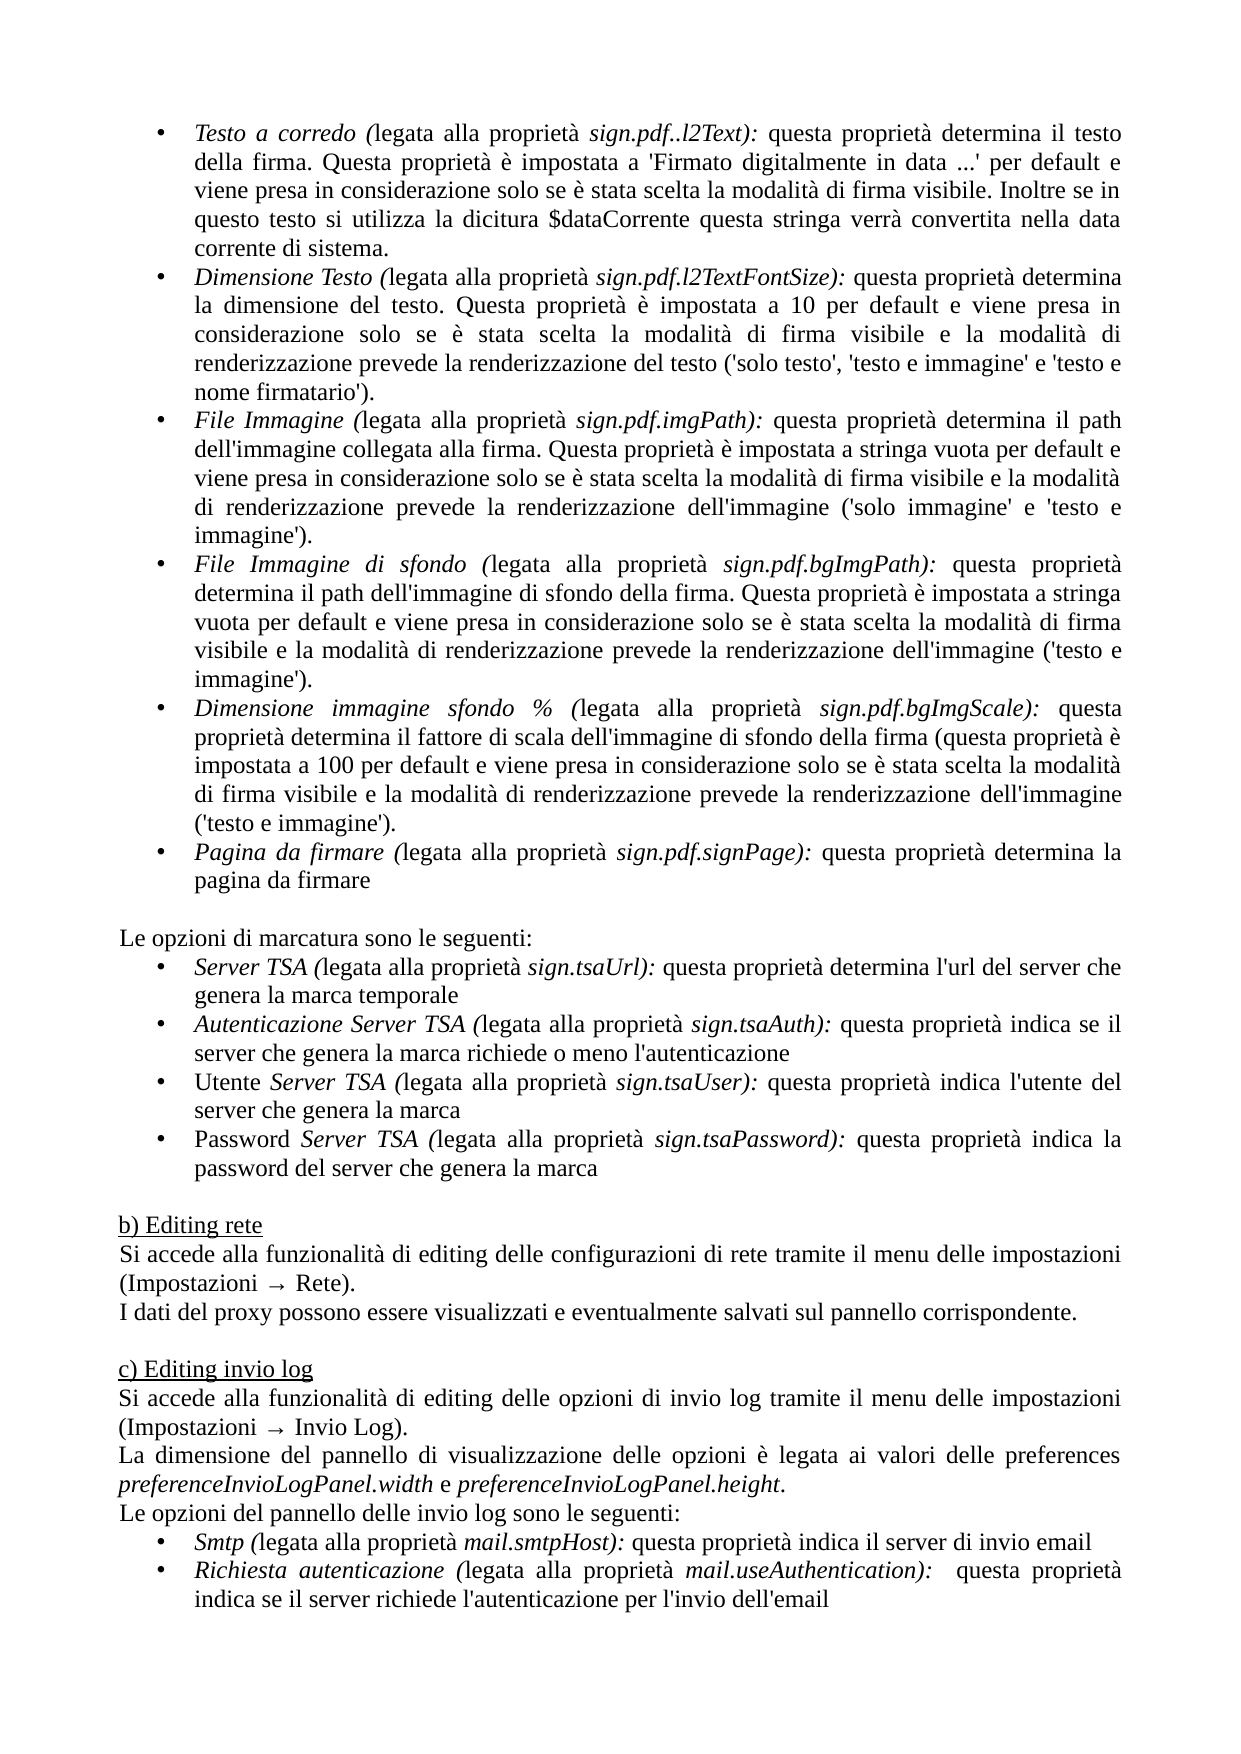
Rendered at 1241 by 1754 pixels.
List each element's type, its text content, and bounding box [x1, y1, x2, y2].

list Utente Server TSA (legata alla proprietà sign.tsaUser): questa proprietà indica l'utente del server che genera la marca [157, 1067, 1122, 1124]
list Pagina da firmare (legata alla proprietà sign.pdf.signPage): questa proprietà determina la pagina da firmare [157, 837, 1122, 894]
text I dati del proxy possono essere visualizzati e eventualmente salvati sul pannello corrispondente. [119, 1297, 1122, 1326]
text b) Editing rete [118, 1211, 1122, 1239]
text Le opzioni del pannello delle invio log sono le seguenti: [119, 1498, 1122, 1527]
text La dimensione del pannello di visualizzazione delle opzioni è legata ai valori delle preferences preferenceInvioLogPanel.width e preferenceInvioLogPanel.height. [118, 1441, 1122, 1498]
list Dimensione immagine sfondo % (legata alla proprietà sign.pdf.bgImgScale): questa proprietà determina il fattore di scala dell'immagine di sfondo della firma (questa proprietà è impostata a 100 per default e viene presa in considerazione solo se è stata scelta la modalità di firma visibile e la modalità di renderizzazione prevede la renderizzazione dell'immagine ('testo e immagine'). [157, 693, 1122, 837]
text Si accede alla funzionalità di editing delle opzioni di invio log tramite il menu delle impostazioni (Impostazioni → Invio Log). [118, 1383, 1122, 1441]
text Le opzioni di marcatura sono le seguenti: [119, 923, 1122, 952]
text Si accede alla funzionalità di editing delle configurazioni di rete tramite il menu delle impostazioni (Impostazioni → Rete). [119, 1239, 1122, 1297]
list Autenticazione Server TSA (legata alla proprietà sign.tsaAuth): questa proprietà indica se il server che genera la marca richiede o meno l'autenticazione [157, 1009, 1122, 1067]
list Richiesta autenticazione (legata alla proprietà mail.useAuthentication): questa proprietà indica se il server richiede l'autenticazione per l'invio dell'email [157, 1556, 1122, 1613]
list Dimensione Testo (legata alla proprietà sign.pdf.l2TextFontSize): questa proprietà determina la dimensione del testo. Questa proprietà è impostata a 10 per default e viene presa in considerazione solo se è stata scelta la modalità di firma visibile e la modalità di renderizzazione prevede la renderizzazione del testo ('solo testo', 'testo e immagine' e 'testo e nome firmatario'). [157, 262, 1122, 406]
text c) Editing invio log [118, 1354, 1122, 1383]
list Password Server TSA (legata alla proprietà sign.tsaPassword): questa proprietà indica la password del server che genera la marca [157, 1124, 1122, 1182]
list Server TSA (legata alla proprietà sign.tsaUrl): questa proprietà determina l'url del server che genera la marca temporale [157, 952, 1122, 1009]
list Smtp (legata alla proprietà mail.smtpHost): questa proprietà indica il server di invio email [157, 1527, 1122, 1556]
list File Immagine di sfondo (legata alla proprietà sign.pdf.bgImgPath): questa proprietà determina il path dell'immagine di sfondo della firma. Questa proprietà è impostata a stringa vuota per default e viene presa in considerazione solo se è stata scelta la modalità di firma visibile e la modalità di renderizzazione prevede la renderizzazione dell'immagine ('testo e immagine'). [157, 549, 1122, 693]
list Testo a corredo (legata alla proprietà sign.pdf..l2Text): questa proprietà determina il testo della firma. Questa proprietà è impostata a 'Firmato digitalmente in data ...' per default e viene presa in considerazione solo se è stata scelta la modalità di firma visibile. Inoltre se in questo testo si utilizza la dicitura $dataCorrente questa stringa verrà convertita nella data corrente di sistema. [157, 118, 1122, 262]
list File Immagine (legata alla proprietà sign.pdf.imgPath): questa proprietà determina il path dell'immagine collegata alla firma. Questa proprietà è impostata a stringa vuota per default e viene presa in considerazione solo se è stata scelta la modalità di firma visibile e la modalità di renderizzazione prevede la renderizzazione dell'immagine ('solo immagine' e 'testo e immagine'). [157, 406, 1122, 549]
